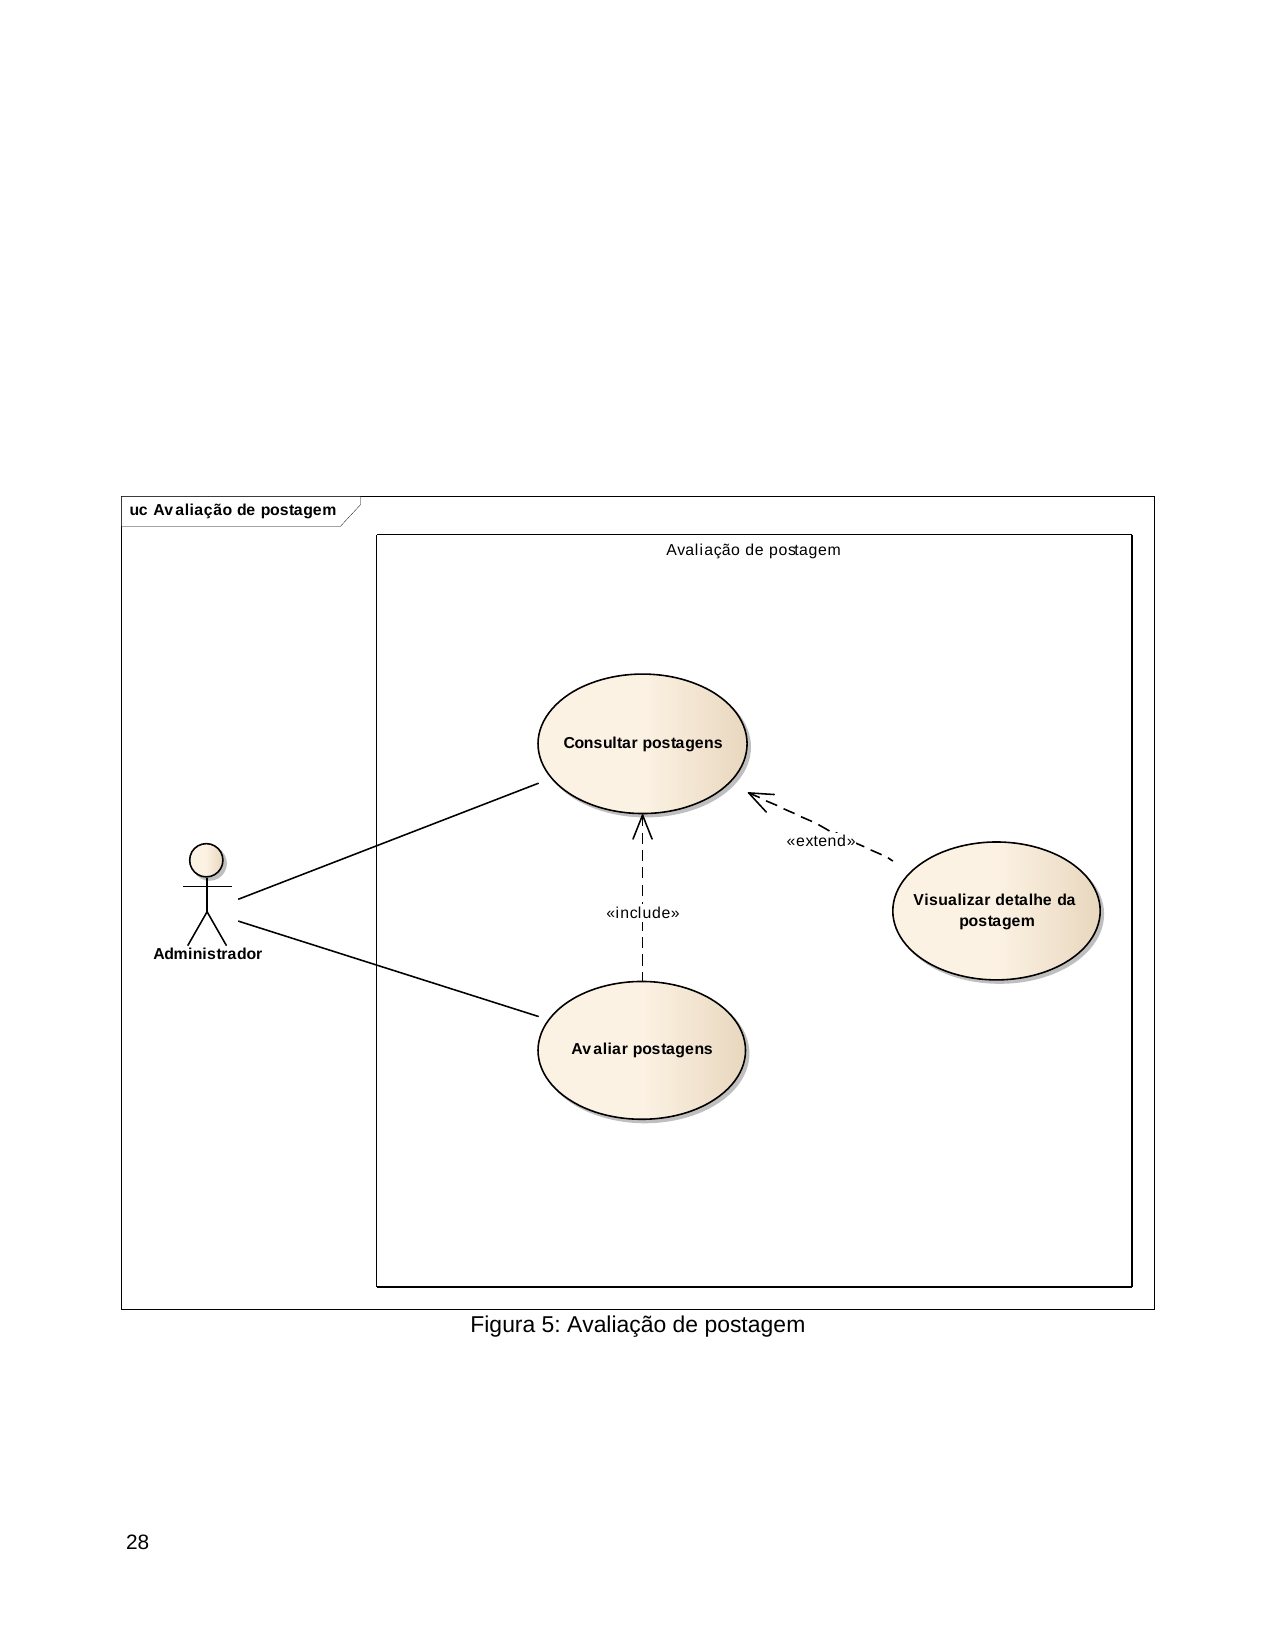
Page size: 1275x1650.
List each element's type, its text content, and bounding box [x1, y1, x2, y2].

text Figura 5: Avaliação de postagem [120, 1311, 1155, 1337]
